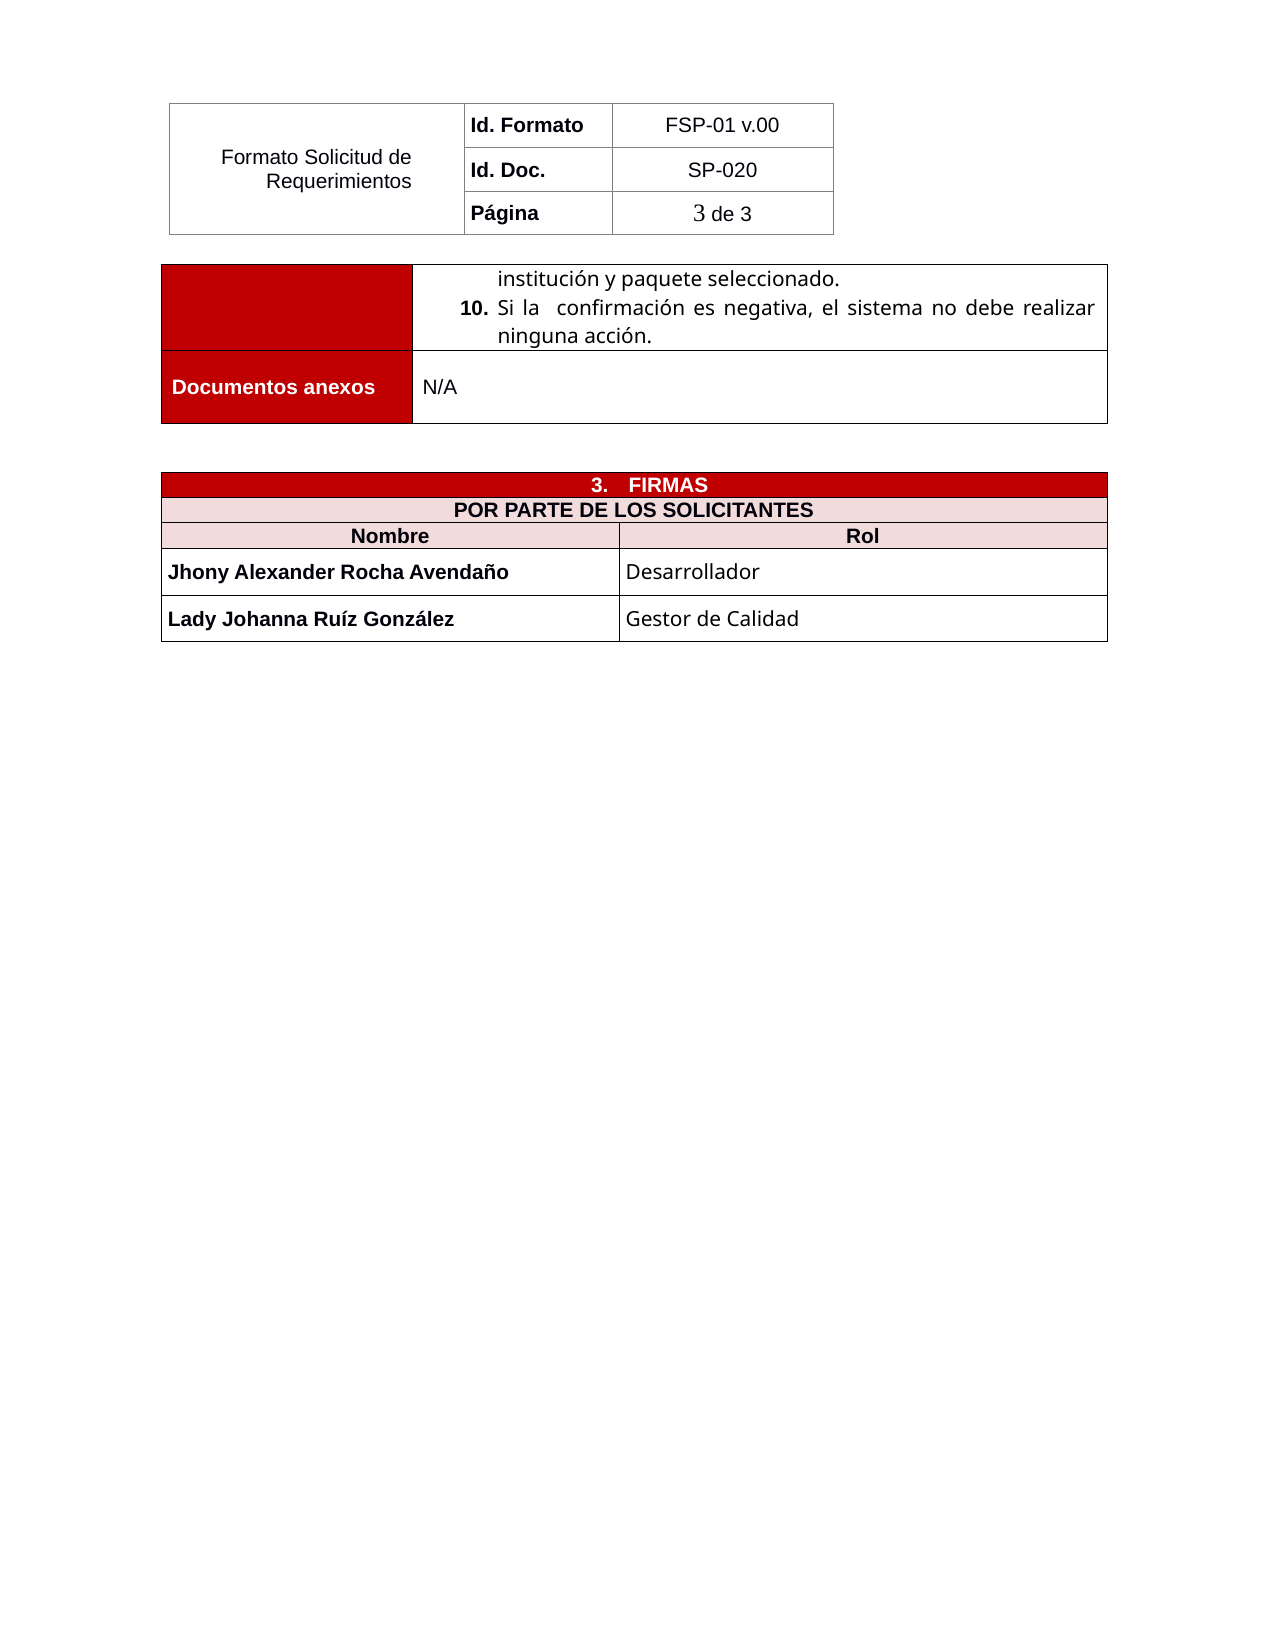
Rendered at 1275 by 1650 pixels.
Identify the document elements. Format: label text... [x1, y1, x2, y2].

table_cell Lady Johanna Ruíz González [162, 596, 619, 641]
table_cell institución y paquete seleccionado. Si la confirmación es negativa, el sistema no debe realizar ninguna acción. [413, 265, 1107, 350]
table_cell Desarrollador [620, 549, 1107, 594]
table_cell [162, 265, 412, 350]
table_cell Gestor de Calidad [620, 596, 1107, 641]
table_cell Jhony Alexander Rocha Avendaño [162, 549, 619, 594]
table_cell Nombre [162, 523, 619, 548]
table_cell POR PARTE DE LOS SOLICITANTES [162, 498, 1107, 522]
table_cell Rol [620, 523, 1107, 548]
table_cell N/A [413, 351, 1107, 423]
table_header FIRMAS [162, 473, 1107, 497]
table_cell Documentos anexos [162, 351, 412, 423]
